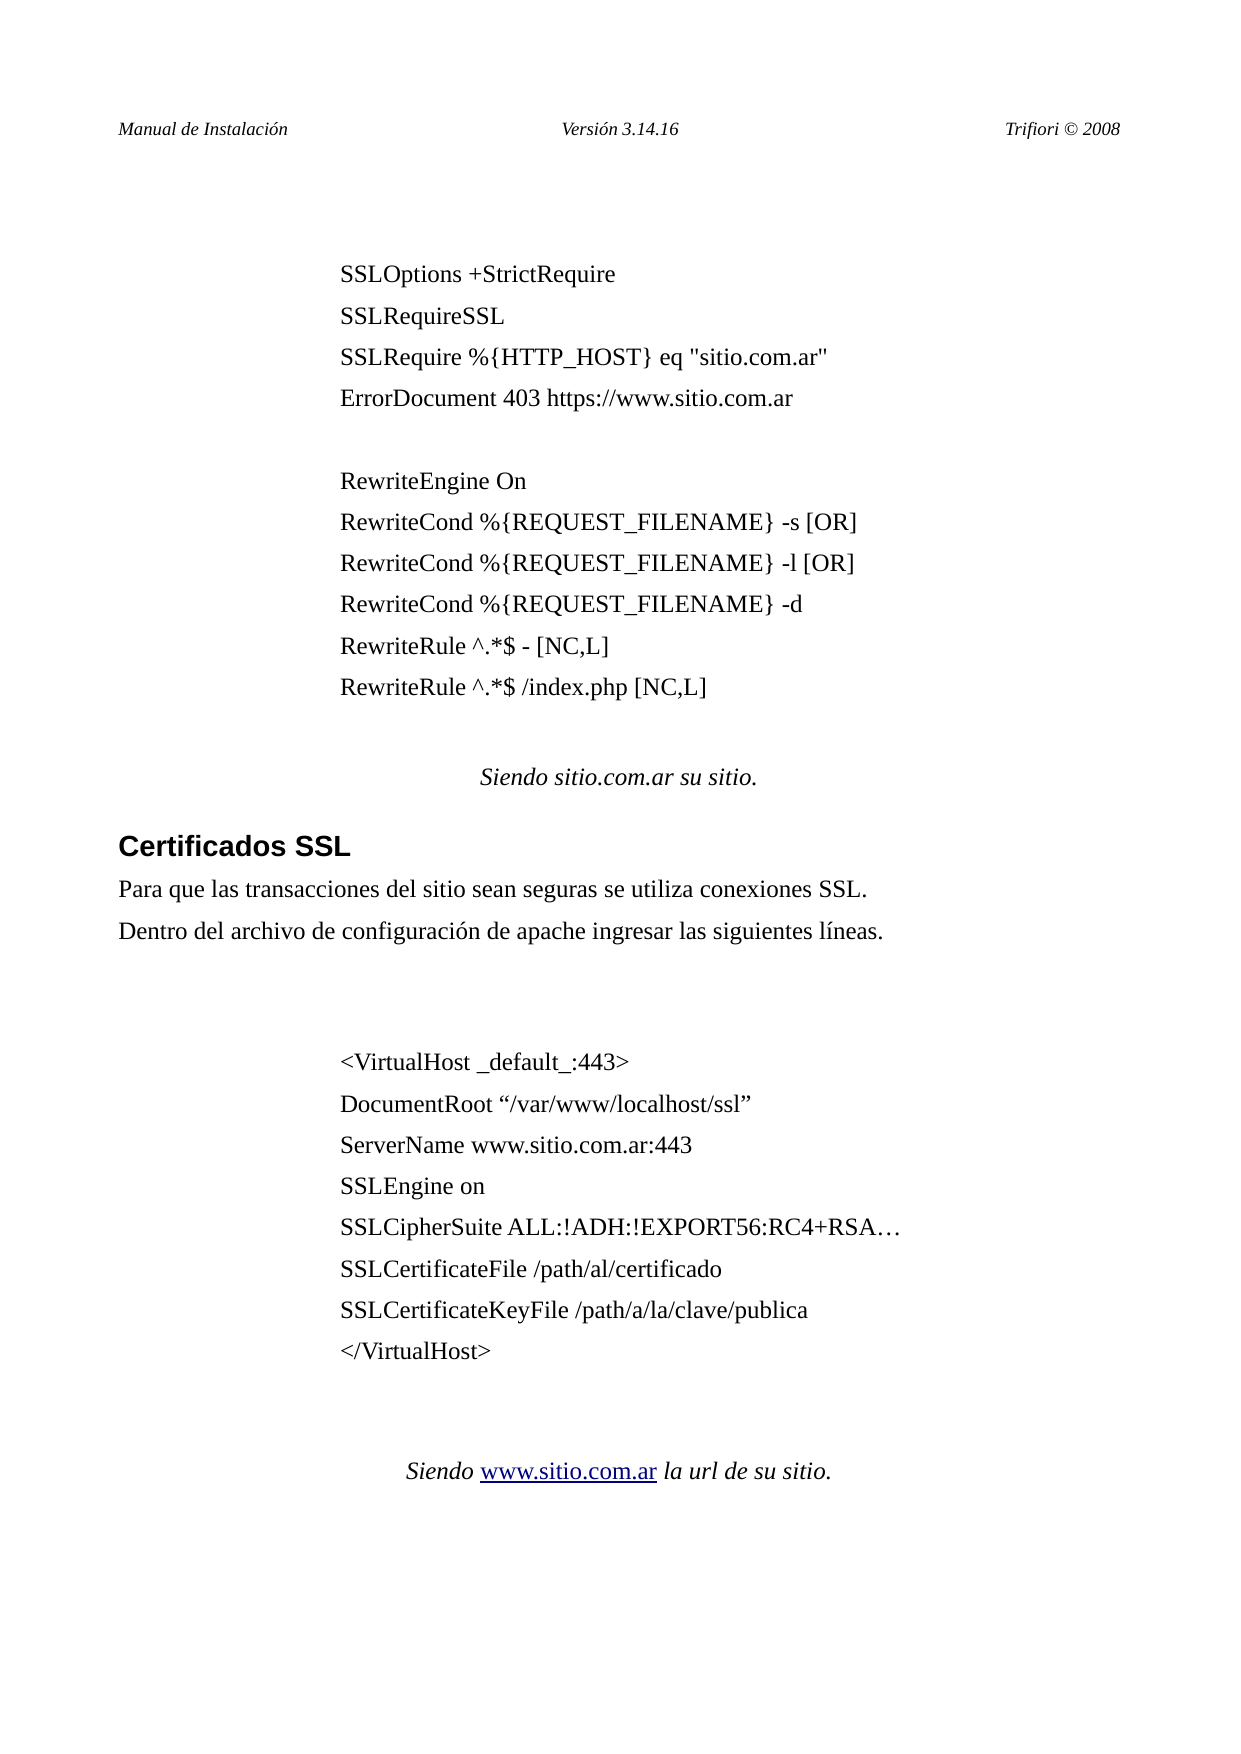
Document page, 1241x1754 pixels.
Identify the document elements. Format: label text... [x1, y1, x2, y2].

text SSLRequireSSL [340, 301, 1122, 329]
text SSLOptions +StrictRequire [340, 259, 1122, 288]
text Siendo sitio.com.ar su sitio. [118, 754, 1122, 791]
subtitle Certificados SSL [118, 828, 1122, 862]
text RewriteCond %{REQUEST_FILENAME} -d [340, 589, 1122, 618]
text </VirtualHost> [340, 1336, 1122, 1365]
text ErrorDocument 403 https://www.sitio.com.ar [340, 383, 1122, 412]
text RewriteRule ^.*$ - [NC,L] [340, 631, 1122, 659]
text Para que las transacciones del sitio sean seguras se utiliza conexiones SSL. [118, 874, 1122, 903]
text ServerName www.sitio.com.ar:443 [340, 1130, 1122, 1159]
text <VirtualHost _default_:443> [340, 1047, 1122, 1076]
text SSLCipherSuite ALL:!ADH:!EXPORT56:RC4+RSA… [340, 1212, 1122, 1241]
text SSLRequire %{HTTP_HOST} eq "sitio.com.ar" [340, 342, 1122, 371]
text SSLCertificateKeyFile /path/a/la/clave/publica [340, 1295, 1122, 1324]
text RewriteCond %{REQUEST_FILENAME} -s [OR] [340, 507, 1122, 536]
text SSLCertificateFile /path/al/certificado [340, 1254, 1122, 1282]
text Dentro del archivo de configuración de apache ingresar las siguientes líneas. [118, 916, 1122, 944]
text Siendo www.sitio.com.ar la url de su sitio. [118, 1448, 1122, 1485]
text RewriteEngine On [340, 466, 1122, 494]
text RewriteCond %{REQUEST_FILENAME} -l [OR] [340, 548, 1122, 577]
text SSLEngine on [340, 1171, 1122, 1200]
text RewriteRule ^.*$ /index.php [NC,L] [340, 672, 1122, 701]
text DocumentRoot “/var/www/localhost/ssl” [340, 1089, 1122, 1117]
